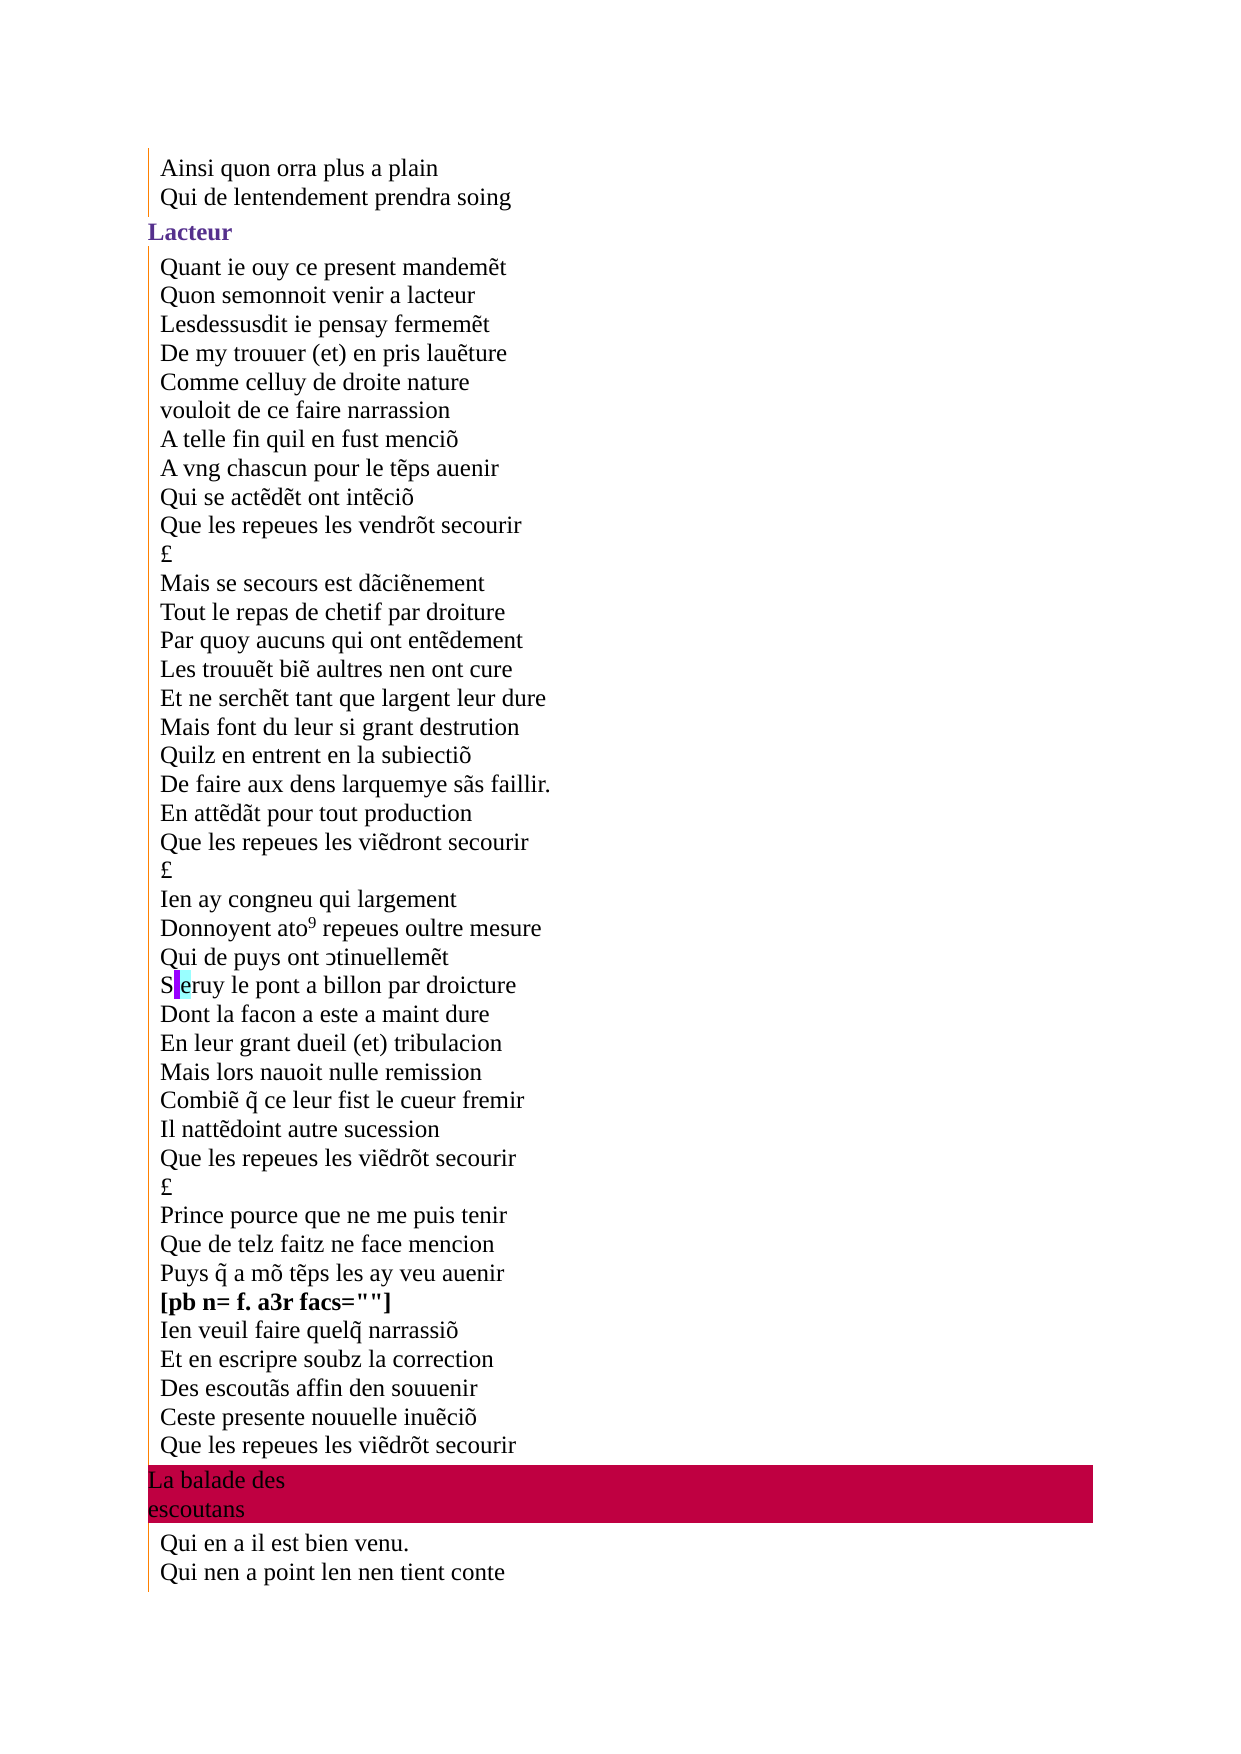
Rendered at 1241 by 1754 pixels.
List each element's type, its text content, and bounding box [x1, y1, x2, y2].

text £ [149, 539, 1093, 568]
text Des escoutãs affin den souuenir [149, 1373, 1093, 1402]
text Que les repeues les vendrõt secourir [149, 510, 1093, 539]
text Qui de lentendement prendra soing [149, 182, 1093, 217]
text Donnoyent ato9 repeues oultre mesure [149, 913, 1093, 942]
text Il nattẽdoint autre sucession [149, 1114, 1093, 1143]
text De my trouuer (et) en pris lauẽture [149, 338, 1093, 367]
text Que les repeues les viẽdrõt secourir [149, 1430, 1093, 1465]
text Prince pource que ne me puis tenir [149, 1200, 1093, 1229]
text Que les repeues les viẽdront secourir [149, 827, 1093, 855]
text Ien ay congneu qui largement [149, 884, 1093, 913]
text Tout le repas de chetif par droiture [149, 597, 1093, 625]
text Qui en a il est bien venu. [149, 1523, 1093, 1557]
text Les trouuẽt biẽ aultres nen ont cure [149, 654, 1093, 683]
text Ceste presente nouuelle inuẽciõ [149, 1402, 1093, 1430]
text Et en escripre soubz la correction [149, 1344, 1093, 1373]
text Comme celluy de droite nature [149, 367, 1093, 395]
text A telle fin quil en fust menciõ [149, 424, 1093, 453]
text En attẽdãt pour tout production [149, 798, 1093, 827]
text Par quoy aucuns qui ont entẽdement [149, 625, 1093, 654]
text De faire aux dens larquemye sãs faillir. [149, 769, 1093, 798]
text vouloit de ce faire narrassion [149, 395, 1093, 424]
text S eruy le pont a billon par droicture [191, 970, 1093, 999]
text Mais lors nauoit nulle remission [149, 1057, 1093, 1085]
text Que les repeues les viẽdrõt secourir [149, 1143, 1093, 1172]
text Qui de puys ont ↄtinuellemẽt [149, 942, 1093, 970]
text [pb n= f. a3r facs=""] [149, 1287, 1093, 1315]
text La balade des escoutans [148, 1465, 1093, 1523]
text Qui se actẽdẽt ont intẽciõ [149, 482, 1093, 510]
text Ien veuil faire quelq̃ narrassiõ [149, 1315, 1093, 1344]
text £ [149, 1172, 1093, 1200]
text Combiẽ q̃ ce leur fist le cueur fremir [149, 1085, 1093, 1114]
text A vng chascun pour le tẽps auenir [149, 453, 1093, 482]
text En leur grant dueil (et) tribulacion [149, 1028, 1093, 1057]
text Puys q̃ a mõ tẽps les ay veu auenir [149, 1258, 1093, 1287]
text Mais se secours est dãciẽnement [149, 568, 1093, 597]
text Quant ie ouy ce present mandemẽt [149, 246, 1093, 280]
text Et ne serchẽt tant que largent leur dure [149, 683, 1093, 712]
text Quon semonnoit venir a lacteur [149, 280, 1093, 309]
text Lesdessusdit ie pensay fermemẽt [149, 309, 1093, 338]
text Mais font du leur si grant destrution [149, 712, 1093, 740]
text Qui nen a point len nen tient conte [149, 1557, 1093, 1592]
text Lacteur [148, 217, 1093, 246]
text Dont la facon a este a maint dure [149, 999, 1093, 1028]
text £ [149, 855, 1093, 884]
text Ainsi quon orra plus a plain [149, 148, 1093, 182]
text Que de telz faitz ne face mencion [149, 1229, 1093, 1258]
text Quilz en entrent en la subiectiõ [149, 740, 1093, 769]
